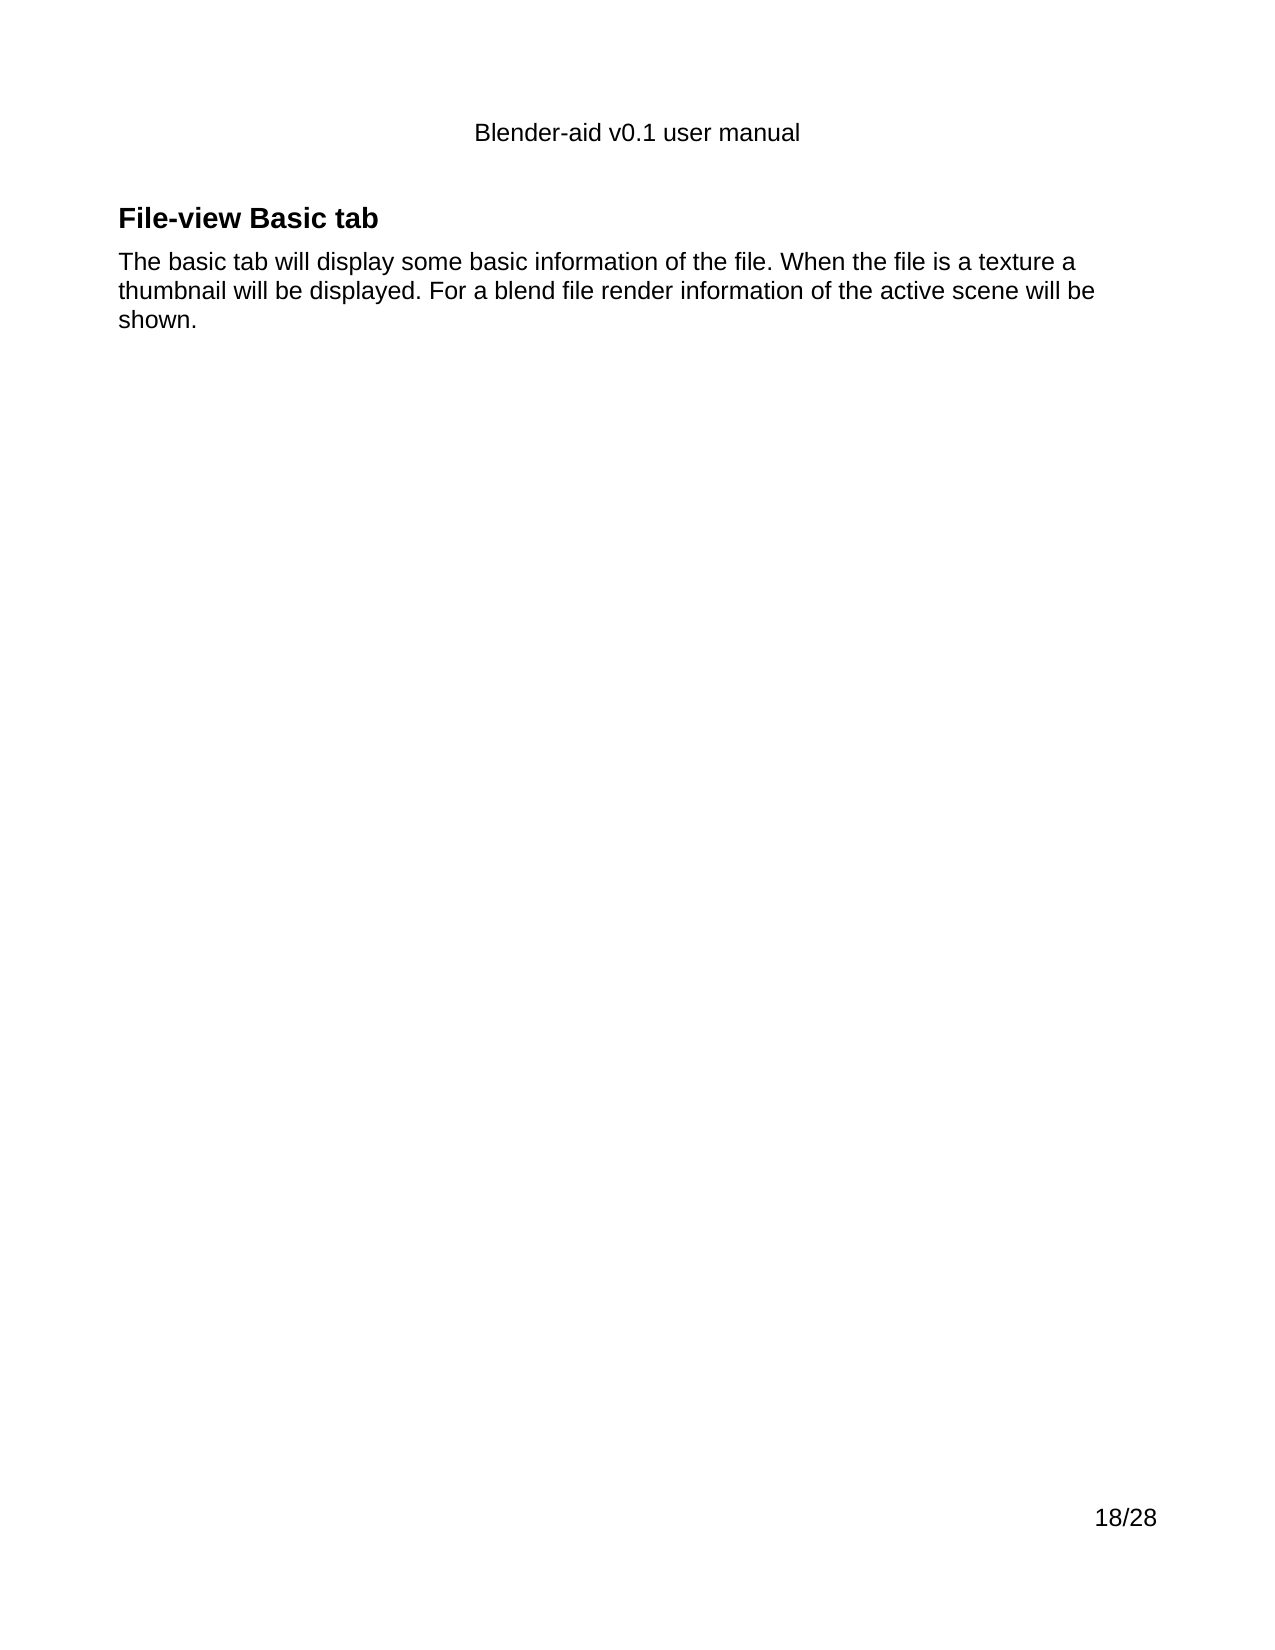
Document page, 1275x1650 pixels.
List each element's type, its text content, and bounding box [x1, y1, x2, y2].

subtitle File-view Basic tab [118, 201, 1157, 235]
text The basic tab will display some basic information of the file. When the file is a texture a thumbnail will be displayed. For a blend file render information of the active scene will be shown. [118, 247, 1157, 334]
